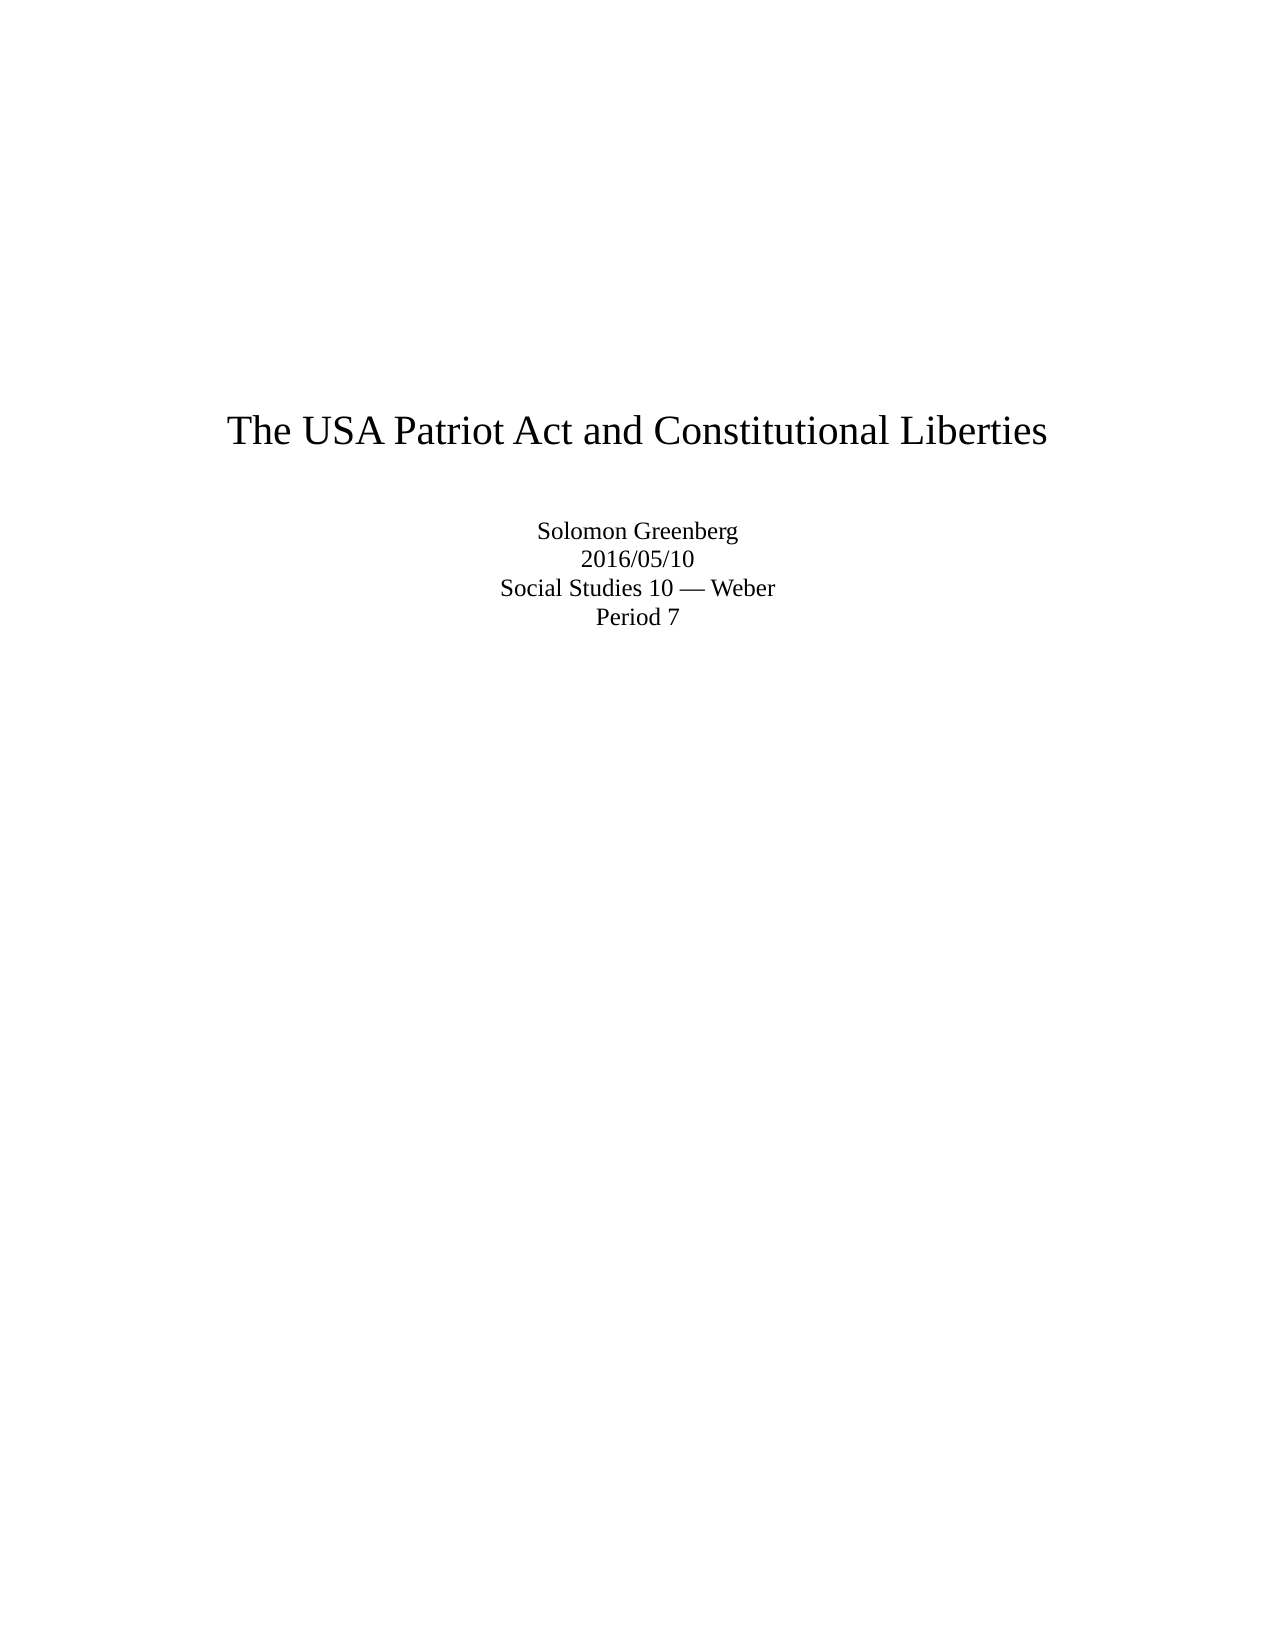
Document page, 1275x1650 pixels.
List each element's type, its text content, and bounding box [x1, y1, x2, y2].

text Solomon Greenberg [118, 516, 1157, 544]
text Social Studies 10 — Weber [118, 573, 1157, 602]
text 2016/05/10 [118, 544, 1157, 573]
text Period 7 [118, 602, 1157, 631]
text The USA Patriot Act and Constitutional Liberties [118, 406, 1157, 453]
